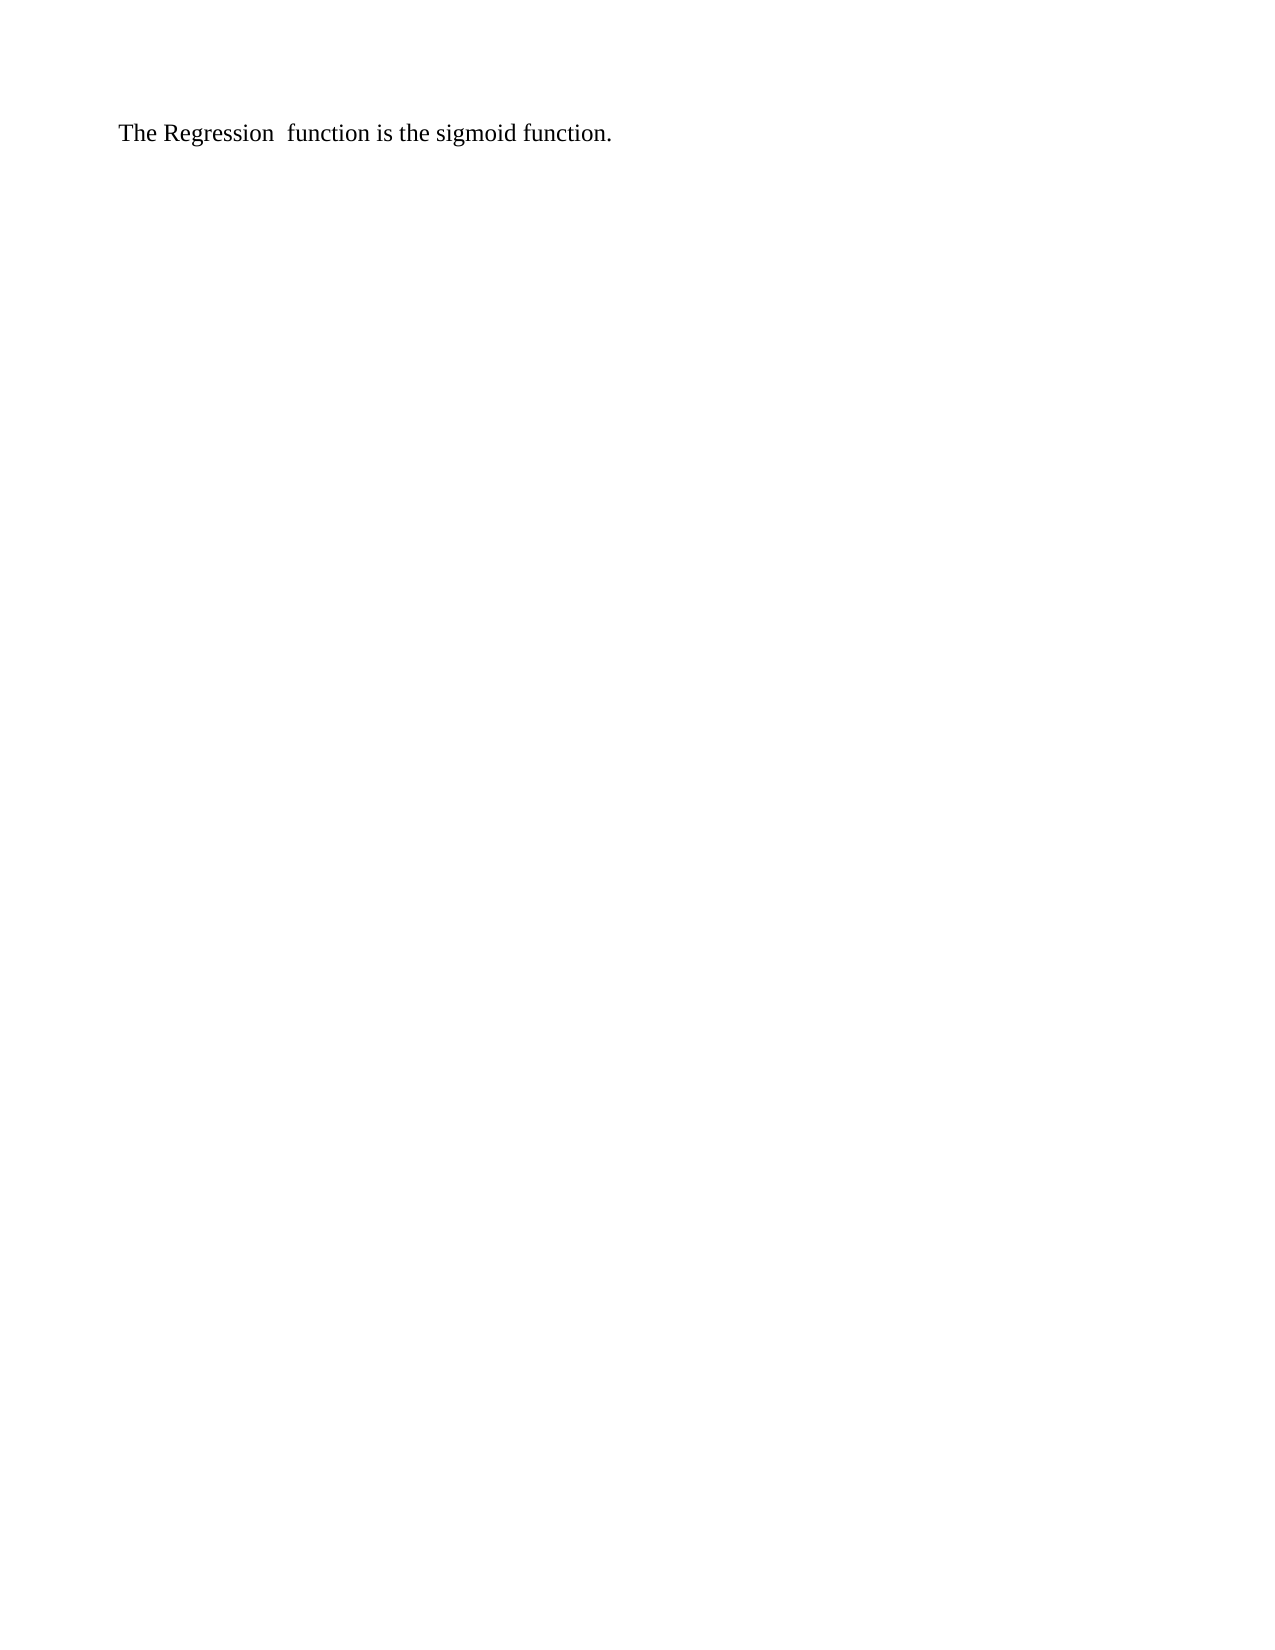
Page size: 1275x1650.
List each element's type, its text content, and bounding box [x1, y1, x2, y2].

text The Regression function is the sigmoid function. [118, 118, 1157, 147]
